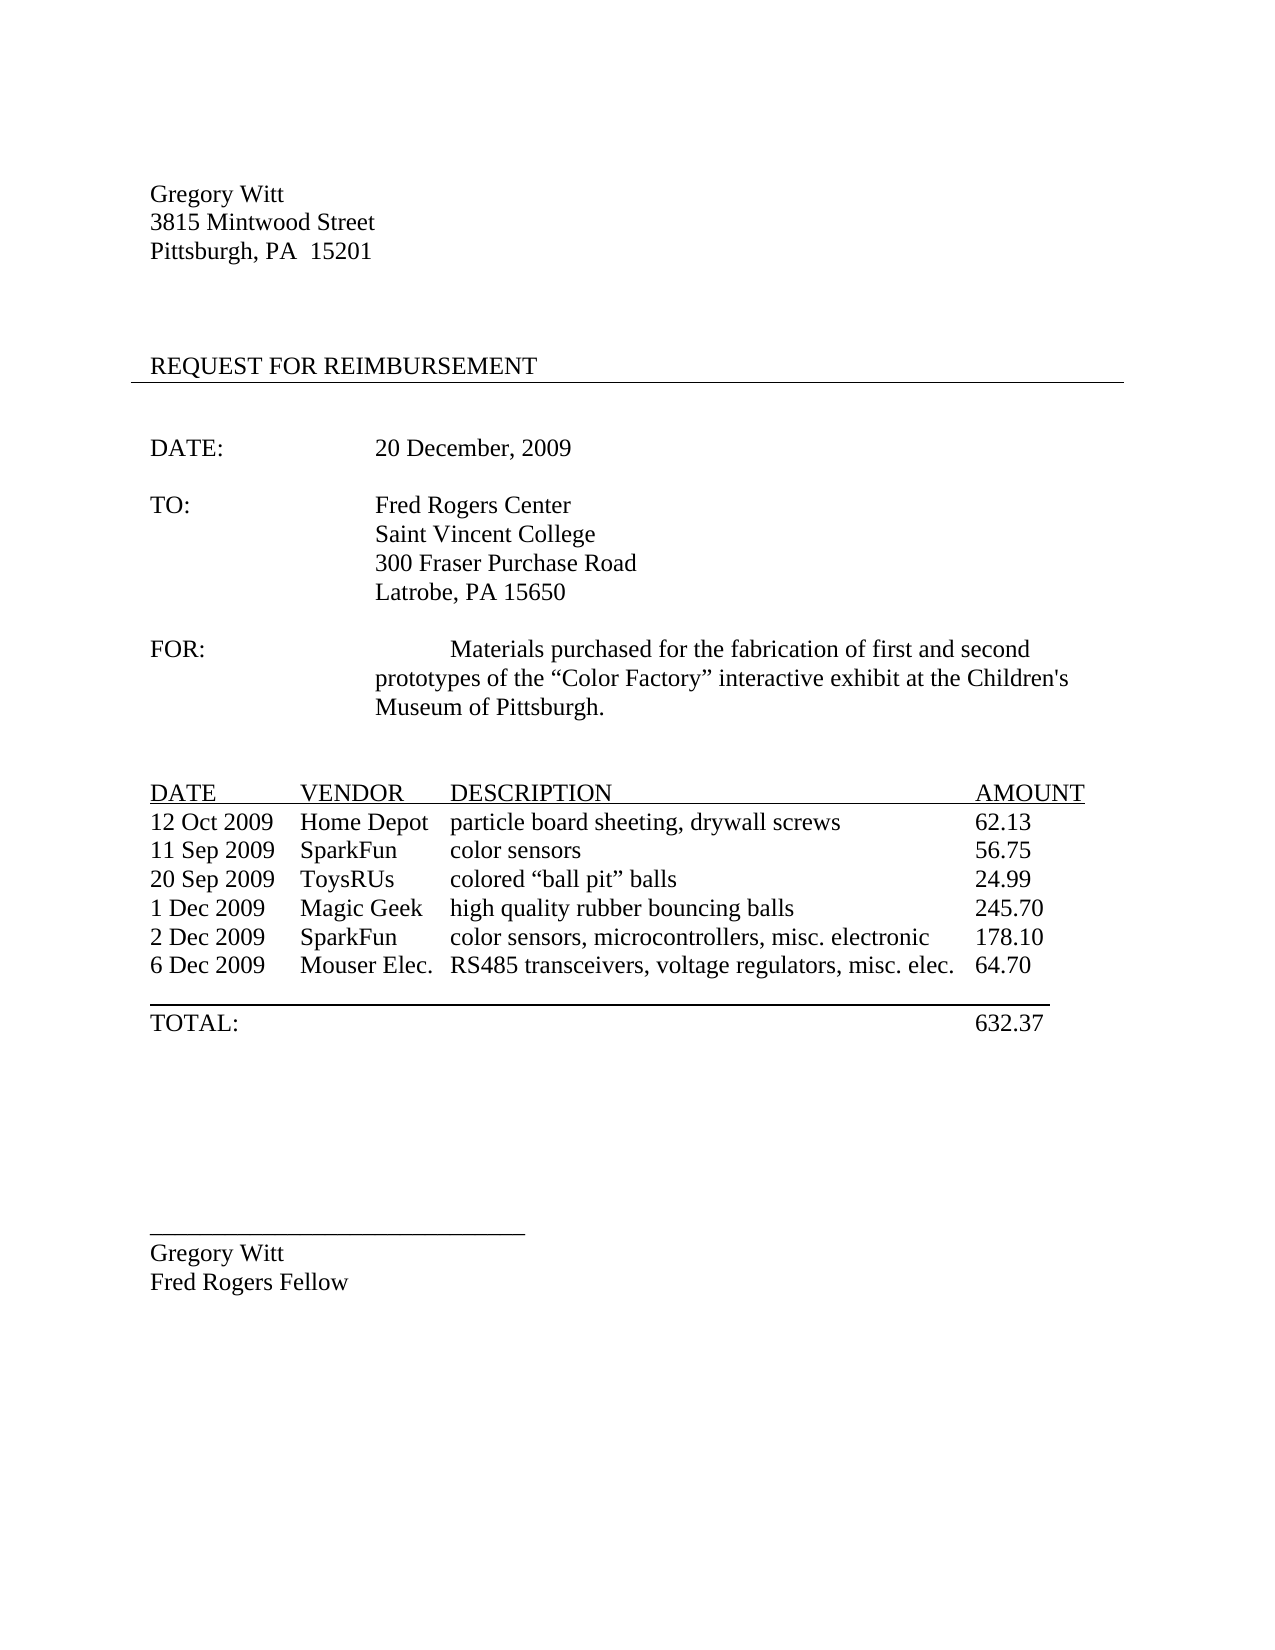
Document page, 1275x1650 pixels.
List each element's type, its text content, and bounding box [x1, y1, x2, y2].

text REQUEST FOR REIMBURSEMENT [150, 351, 1125, 380]
text ______________________________ [150, 1209, 1125, 1238]
text TO: Fred Rogers Center [150, 490, 1125, 519]
text 12 Oct 2009 Home Depot particle board sheeting, drywall screws 62.13 [150, 807, 1125, 835]
text DATE: 20 December, 2009 [150, 433, 1125, 462]
text Pittsburgh, PA 15201 [150, 236, 1125, 265]
text 1 Dec 2009 Magic Geek high quality rubber bouncing balls 245.70 [150, 893, 1125, 922]
text 11 Sep 2009 SparkFun color sensors 56.75 [150, 835, 1125, 864]
text FOR: Materials purchased for the fabrication of first and second prototypes of the “Color Factory” interactive exhibit at the Children's Museum of Pittsburgh. [150, 634, 1125, 720]
text Gregory Witt [150, 1238, 1125, 1267]
text DATE VENDOR DESCRIPTION AMOUNT [150, 778, 1125, 807]
text 6 Dec 2009 Mouser Elec. RS485 transceivers, voltage regulators, misc. elec. 64.70 [150, 950, 1125, 979]
text 300 Fraser Purchase Road Latrobe, PA 15650 [150, 548, 1125, 605]
text TOTAL: 632.37 [150, 1008, 1125, 1037]
text Gregory Witt [150, 179, 1125, 207]
text Fred Rogers Fellow [150, 1267, 1125, 1295]
text 2 Dec 2009 SparkFun color sensors, microcontrollers, misc. electronic 178.10 [150, 922, 1125, 950]
text 3815 Mintwood Street [150, 207, 1125, 236]
text 20 Sep 2009 ToysRUs colored “ball pit” balls 24.99 [150, 864, 1125, 893]
text Saint Vincent College [150, 519, 1125, 548]
